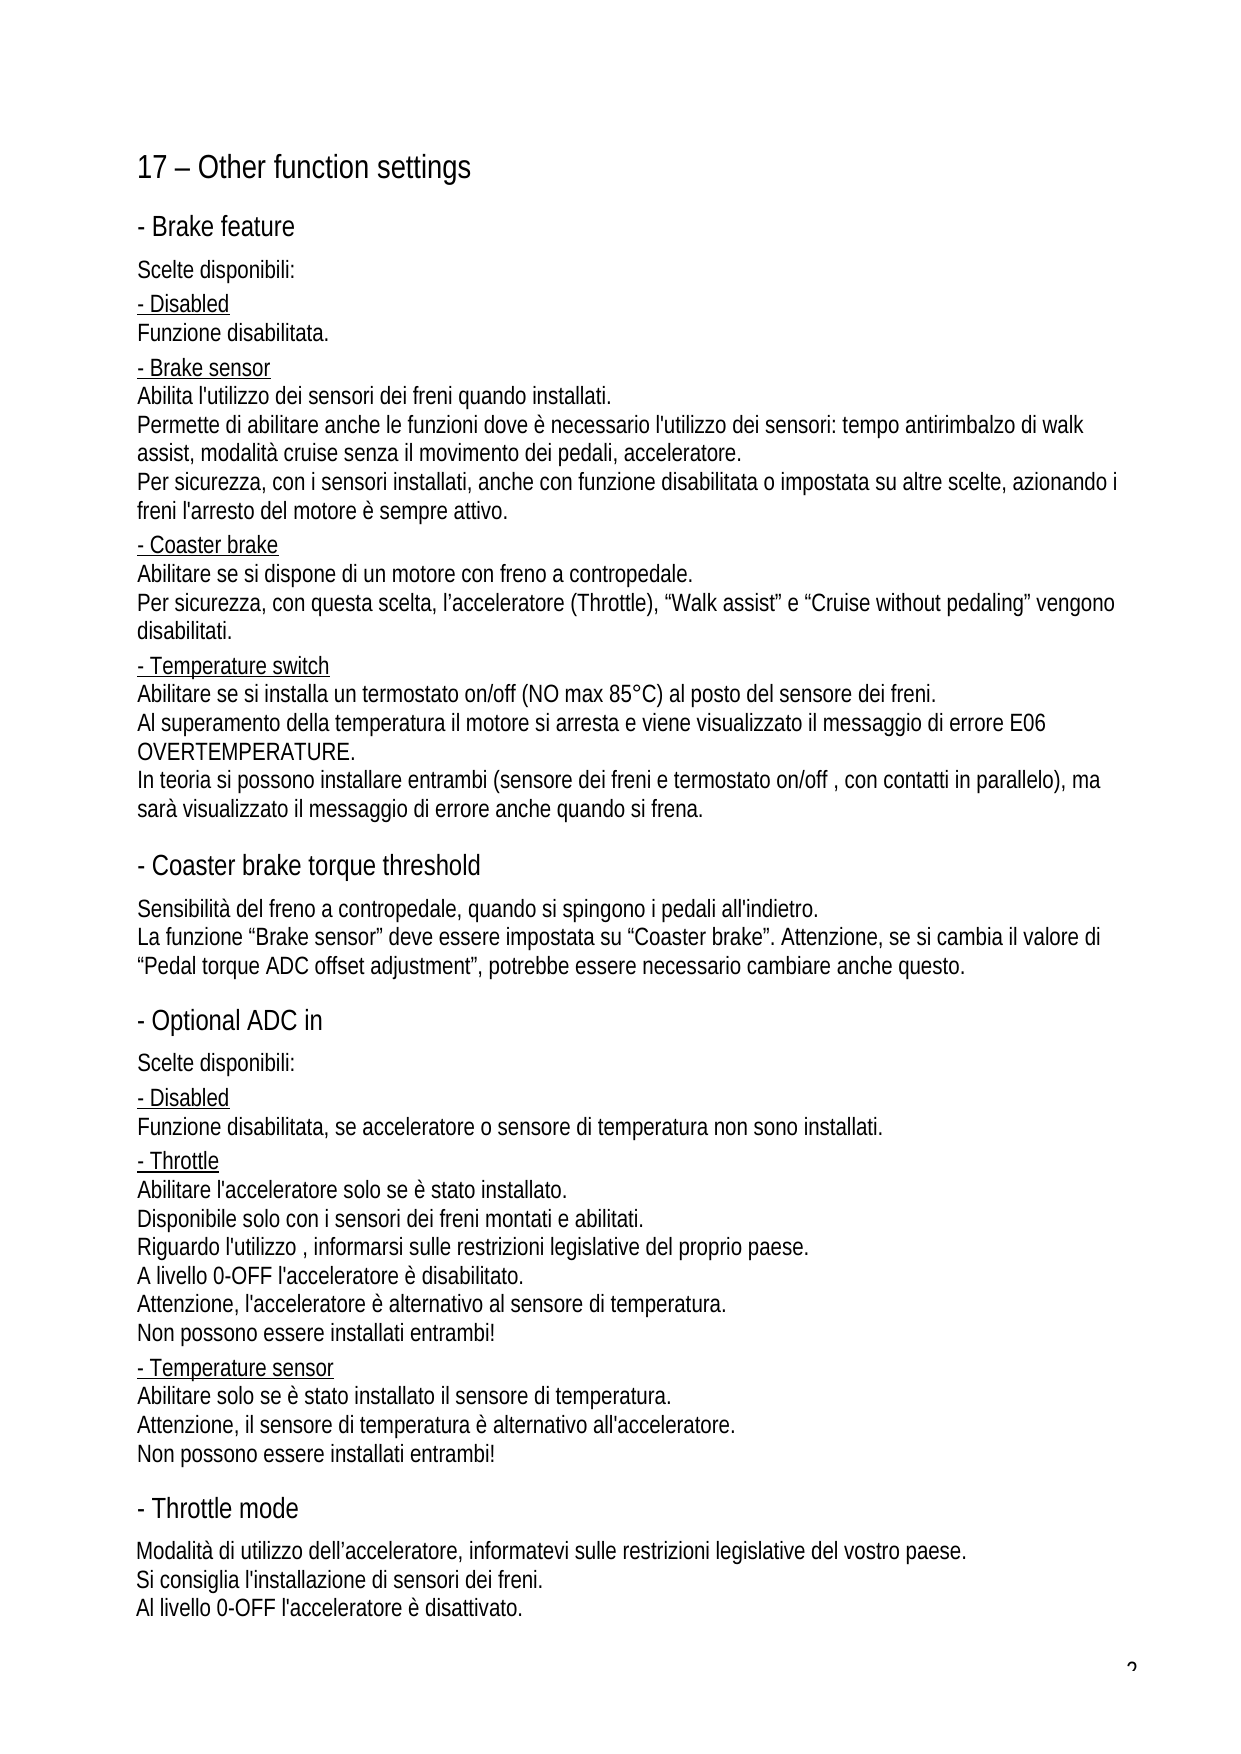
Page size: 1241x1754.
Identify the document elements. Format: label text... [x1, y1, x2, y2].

text Riguardo l'utilizzo , informarsi sulle restrizioni legislative del proprio paese. [137, 1232, 1122, 1261]
text Abilita l'utilizzo dei sensori dei freni quando installati. [137, 381, 1122, 410]
text - Disabled [137, 1083, 1122, 1112]
text - Coaster brake [137, 530, 1122, 559]
text Attenzione, il sensore di temperatura è alternativo all'acceleratore. [137, 1410, 1122, 1439]
text - Disabled [137, 289, 1122, 318]
text Abilitare solo se è stato installato il sensore di temperatura. [137, 1381, 1122, 1410]
text Attenzione, l'acceleratore è alternativo al sensore di temperatura. [137, 1289, 1122, 1318]
text Abilitare se si dispone di un motore con freno a contropedale. [137, 559, 1122, 588]
text Non possono essere installati entrambi! [137, 1318, 1122, 1347]
text - Coaster brake torque threshold [137, 848, 1122, 881]
text Funzione disabilitata, se acceleratore o sensore di temperatura non sono installati. [137, 1112, 1122, 1140]
text Scelte disponibili: [137, 1048, 1122, 1077]
text A livello 0-OFF l'acceleratore è disabilitato. [137, 1261, 1122, 1289]
text Al superamento della temperatura il motore si arresta e viene visualizzato il messaggio di errore E06 OVERTEMPERATURE. [137, 708, 1122, 765]
text - Throttle mode [137, 1491, 1122, 1524]
text - Temperature sensor [137, 1353, 1122, 1381]
text Permette di abilitare anche le funzioni dove è necessario l'utilizzo dei sensori: tempo antirimbalzo di walk assist, modalità cruise senza il movimento dei pedali, acceleratore. [137, 410, 1122, 467]
text 17 – Other function settings [137, 148, 1122, 186]
text - Temperature switch [137, 651, 1122, 679]
text Per sicurezza, con i sensori installati, anche con funzione disabilitata o impostata su altre scelte, azionando i freni l'arresto del motore è sempre attivo. [137, 467, 1122, 524]
text Non possono essere installati entrambi! [137, 1439, 1122, 1467]
text Per sicurezza, con questa scelta, l’acceleratore (Throttle), “Walk assist” e “Cruise without pedaling” vengono disabilitati. [137, 588, 1122, 645]
text - Throttle [137, 1146, 1122, 1175]
text - Brake feature [137, 209, 1122, 243]
text Disponibile solo con i sensori dei freni montati e abilitati. [137, 1203, 1122, 1232]
text Abilitare l'acceleratore solo se è stato installato. [137, 1175, 1122, 1203]
text - Optional ADC in [137, 1003, 1122, 1037]
text Sensibilità del freno a contropedale, quando si spingono i pedali all'indietro. [137, 894, 1122, 922]
text Scelte disponibili: [137, 255, 1122, 283]
text Al livello 0-OFF l'acceleratore è disattivato. [136, 1593, 1122, 1622]
text In teoria si possono installare entrambi (sensore dei freni e termostato on/off , con contatti in parallelo), ma sarà visualizzato il messaggio di errore anche quando si frena. [137, 765, 1122, 823]
text La funzione “Brake sensor” deve essere impostata su “Coaster brake”. Attenzione, se si cambia il valore di “Pedal torque ADC offset adjustment”, potrebbe essere necessario cambiare anche questo. [137, 922, 1122, 979]
text Funzione disabilitata. [137, 318, 1122, 347]
text - Brake sensor [137, 352, 1122, 381]
text Modalità di utilizzo dell’acceleratore, informatevi sulle restrizioni legislative del vostro paese. [136, 1536, 1122, 1565]
text Abilitare se si installa un termostato on/off (NO max 85°C) al posto del sensore dei freni. [137, 679, 1122, 708]
text Si consiglia l'installazione di sensori dei freni. [136, 1565, 1122, 1593]
